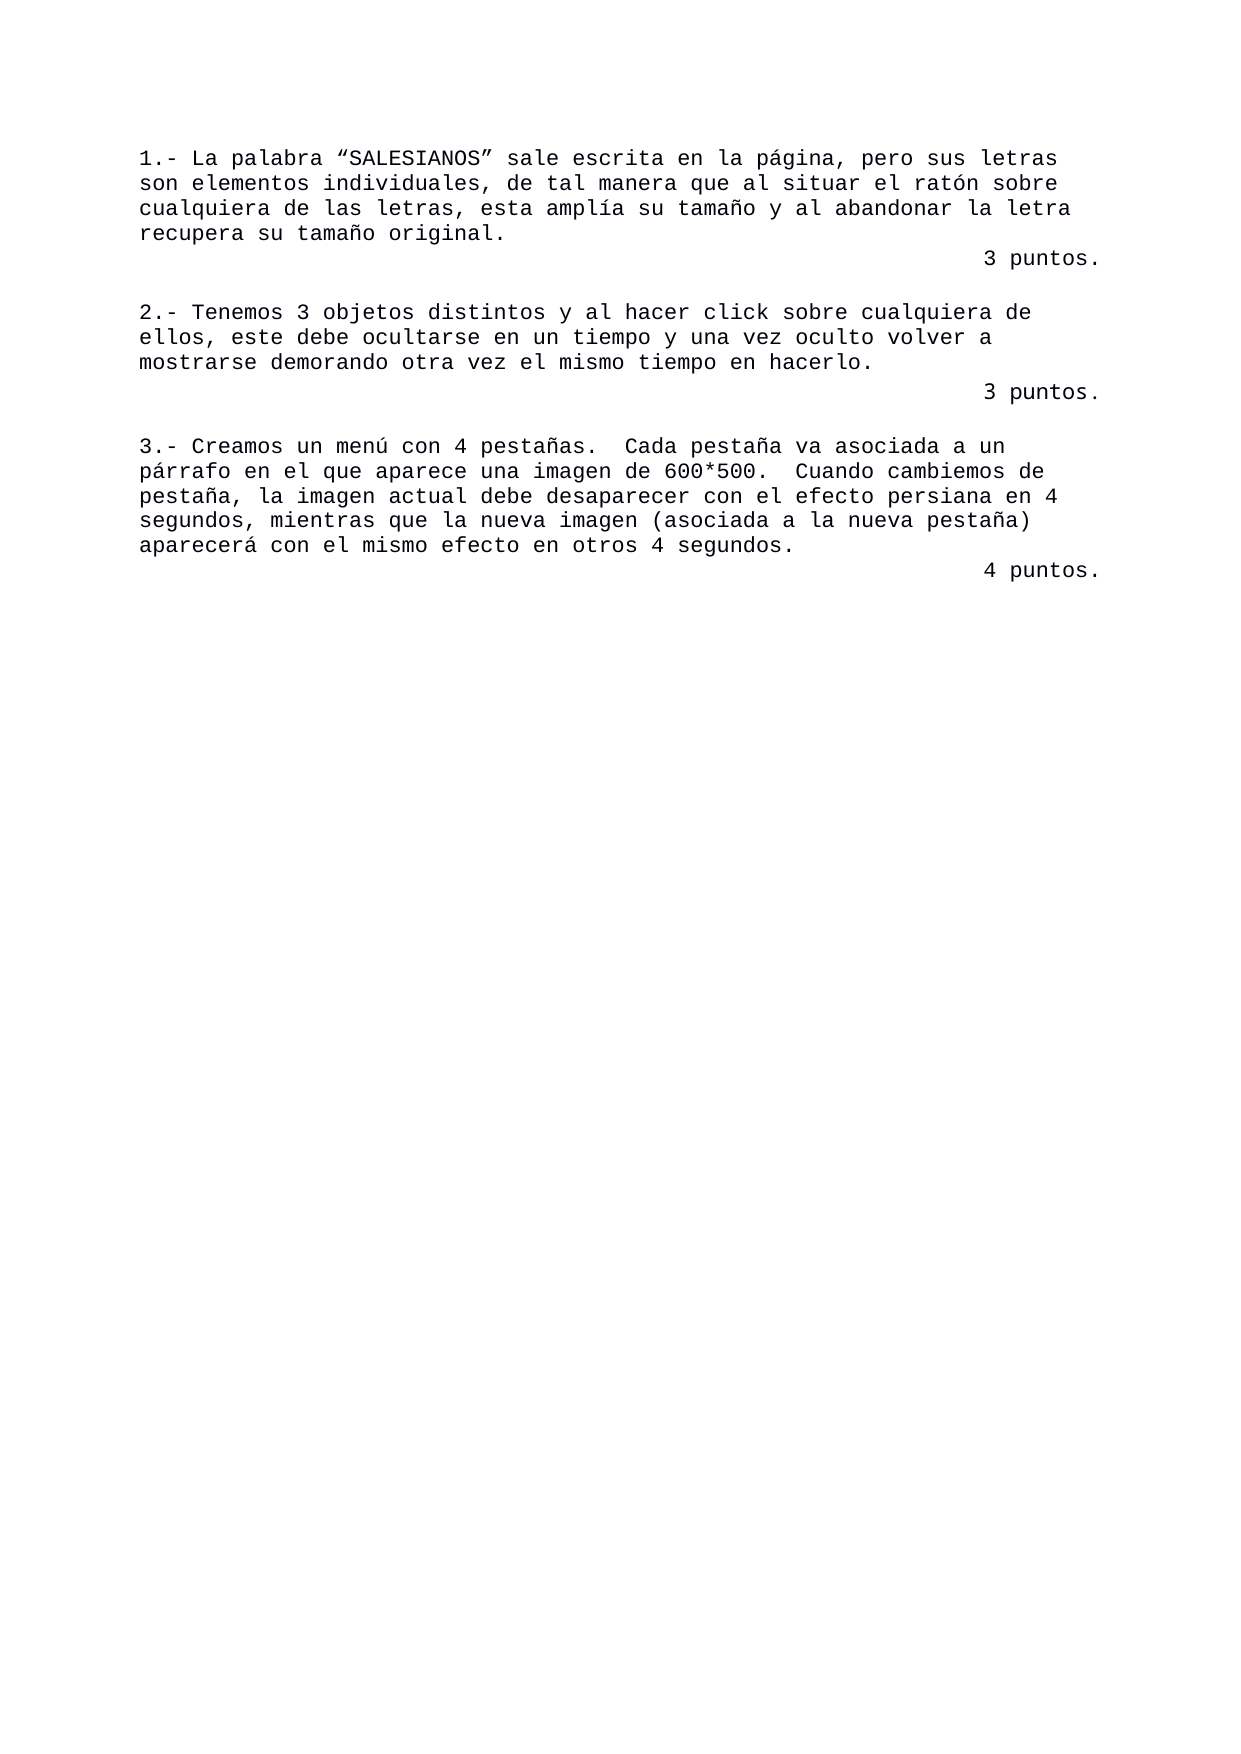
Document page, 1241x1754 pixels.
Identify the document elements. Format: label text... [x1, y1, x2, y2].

text 1.- La palabra “SALESIANOS” sale escrita en la página, pero sus letras son elementos individuales, de tal manera que al situar el ratón sobre cualquiera de las letras, esta amplía su tamaño y al abandonar la letra recupera su tamaño original. [139, 148, 1101, 247]
text 2.- Tenemos 3 objetos distintos y al hacer click sobre cualquiera de ellos, este debe ocultarse en un tiempo y una vez oculto volver a mostrarse demorando otra vez el mismo tiempo en hacerlo. [139, 301, 1101, 376]
text 4 puntos. [139, 559, 1101, 584]
text 3.- Creamos un menú con 4 pestañas. Cada pestaña va asociada a un párrafo en el que aparece una imagen de 600*500. Cuando cambiemos de pestaña, la imagen actual debe desaparecer con el efecto persiana en 4 segundos, mientras que la nueva imagen (asociada a la nueva pestaña) aparecerá con el mismo efecto en otros 4 segundos. [139, 435, 1101, 559]
text 3 puntos. [139, 376, 1101, 406]
text 3 puntos. [139, 247, 1101, 272]
